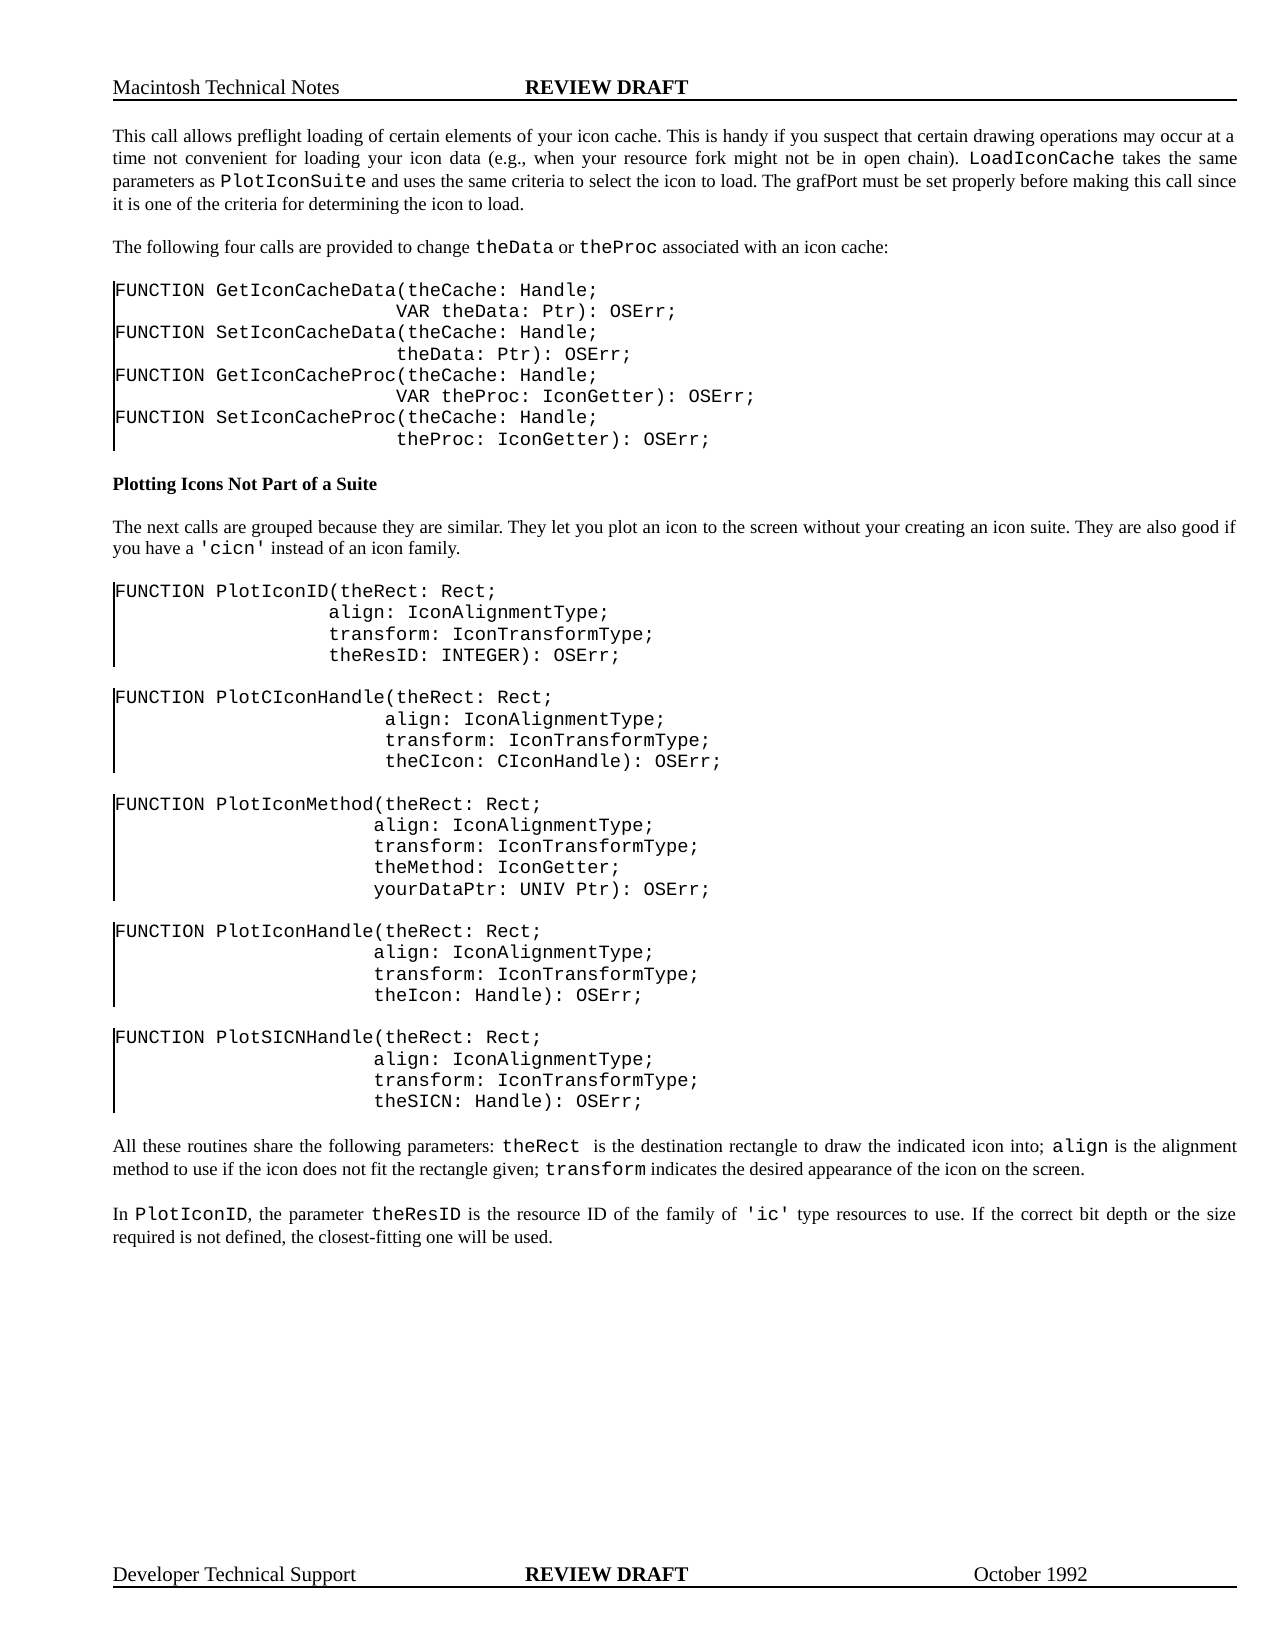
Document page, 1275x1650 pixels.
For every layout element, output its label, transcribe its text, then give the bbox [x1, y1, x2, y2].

text In PlotIconID, the parameter theResID is the resource ID of the family of 'ic' type resources to use. If the correct bit depth or the size required is not defined, the closest-fitting one will be used. [112, 1202, 1237, 1247]
text transform: IconTransformType; [115, 731, 1237, 752]
text transform: IconTransformType; [115, 964, 1237, 986]
text FUNCTION PlotIconMethod(theRect: Rect; [115, 794, 1237, 816]
text transform: IconTransformType; [115, 837, 1237, 858]
text theSICN: Handle): OSErr; [115, 1092, 1237, 1113]
text theIcon: Handle): OSErr; [115, 986, 1237, 1007]
text VAR theData: Ptr): OSErr; [115, 302, 1237, 323]
text FUNCTION PlotSICNHandle(theRect: Rect; [115, 1028, 1237, 1049]
text yourDataPtr: UNIV Ptr): OSErr; [115, 879, 1237, 901]
text theResID: INTEGER): OSErr; [115, 646, 1237, 667]
text FUNCTION SetIconCacheData(theCache: Handle; [115, 323, 1237, 344]
text All these routines share the following parameters: theRect is the destination rectangle to draw the indicated icon into; align is the alignment method to use if the icon does not fit the rectangle given; transform indicates the desired appearance of the icon on the screen. [112, 1134, 1237, 1181]
text theProc: IconGetter): OSErr; [115, 429, 1237, 451]
text The next calls are grouped because they are similar. They let you plot an icon to the screen without your creating an icon suite. They are also good if you have a 'cicn' instead of an icon family. [112, 516, 1237, 560]
text Plotting Icons Not Part of a Suite [112, 472, 1237, 494]
text FUNCTION GetIconCacheData(theCache: Handle; [115, 281, 1237, 302]
text The following four calls are provided to change theData or theProc associated with an icon cache: [112, 236, 1237, 259]
text theMethod: IconGetter; [115, 858, 1237, 879]
text FUNCTION SetIconCacheProc(theCache: Handle; [115, 408, 1237, 429]
text FUNCTION PlotIconHandle(theRect: Rect; [115, 922, 1237, 943]
text theData: Ptr): OSErr; [115, 344, 1237, 366]
text FUNCTION PlotIconID(theRect: Rect; [115, 582, 1237, 603]
text FUNCTION PlotCIconHandle(theRect: Rect; [115, 688, 1237, 709]
text FUNCTION GetIconCacheProc(theCache: Handle; [115, 366, 1237, 387]
text align: IconAlignmentType; [115, 1049, 1237, 1071]
text align: IconAlignmentType; [115, 603, 1237, 624]
text transform: IconTransformType; [115, 1071, 1237, 1092]
text align: IconAlignmentType; [115, 943, 1237, 964]
text theCIcon: CIconHandle): OSErr; [115, 752, 1237, 773]
text This call allows preflight loading of certain elements of your icon cache. This is handy if you suspect that certain drawing operations may occur at a time not convenient for loading your icon data (e.g., when your resource fork might not be in open chain). LoadIconCache takes the same parameters as PlotIconSuite and uses the same criteria to select the icon to load. The grafPort must be set properly before making this call since it is one of the criteria for determining the icon to load. [112, 125, 1237, 214]
text align: IconAlignmentType; [115, 709, 1237, 731]
text VAR theProc: IconGetter): OSErr; [115, 387, 1237, 408]
text align: IconAlignmentType; [115, 816, 1237, 837]
text transform: IconTransformType; [115, 624, 1237, 646]
